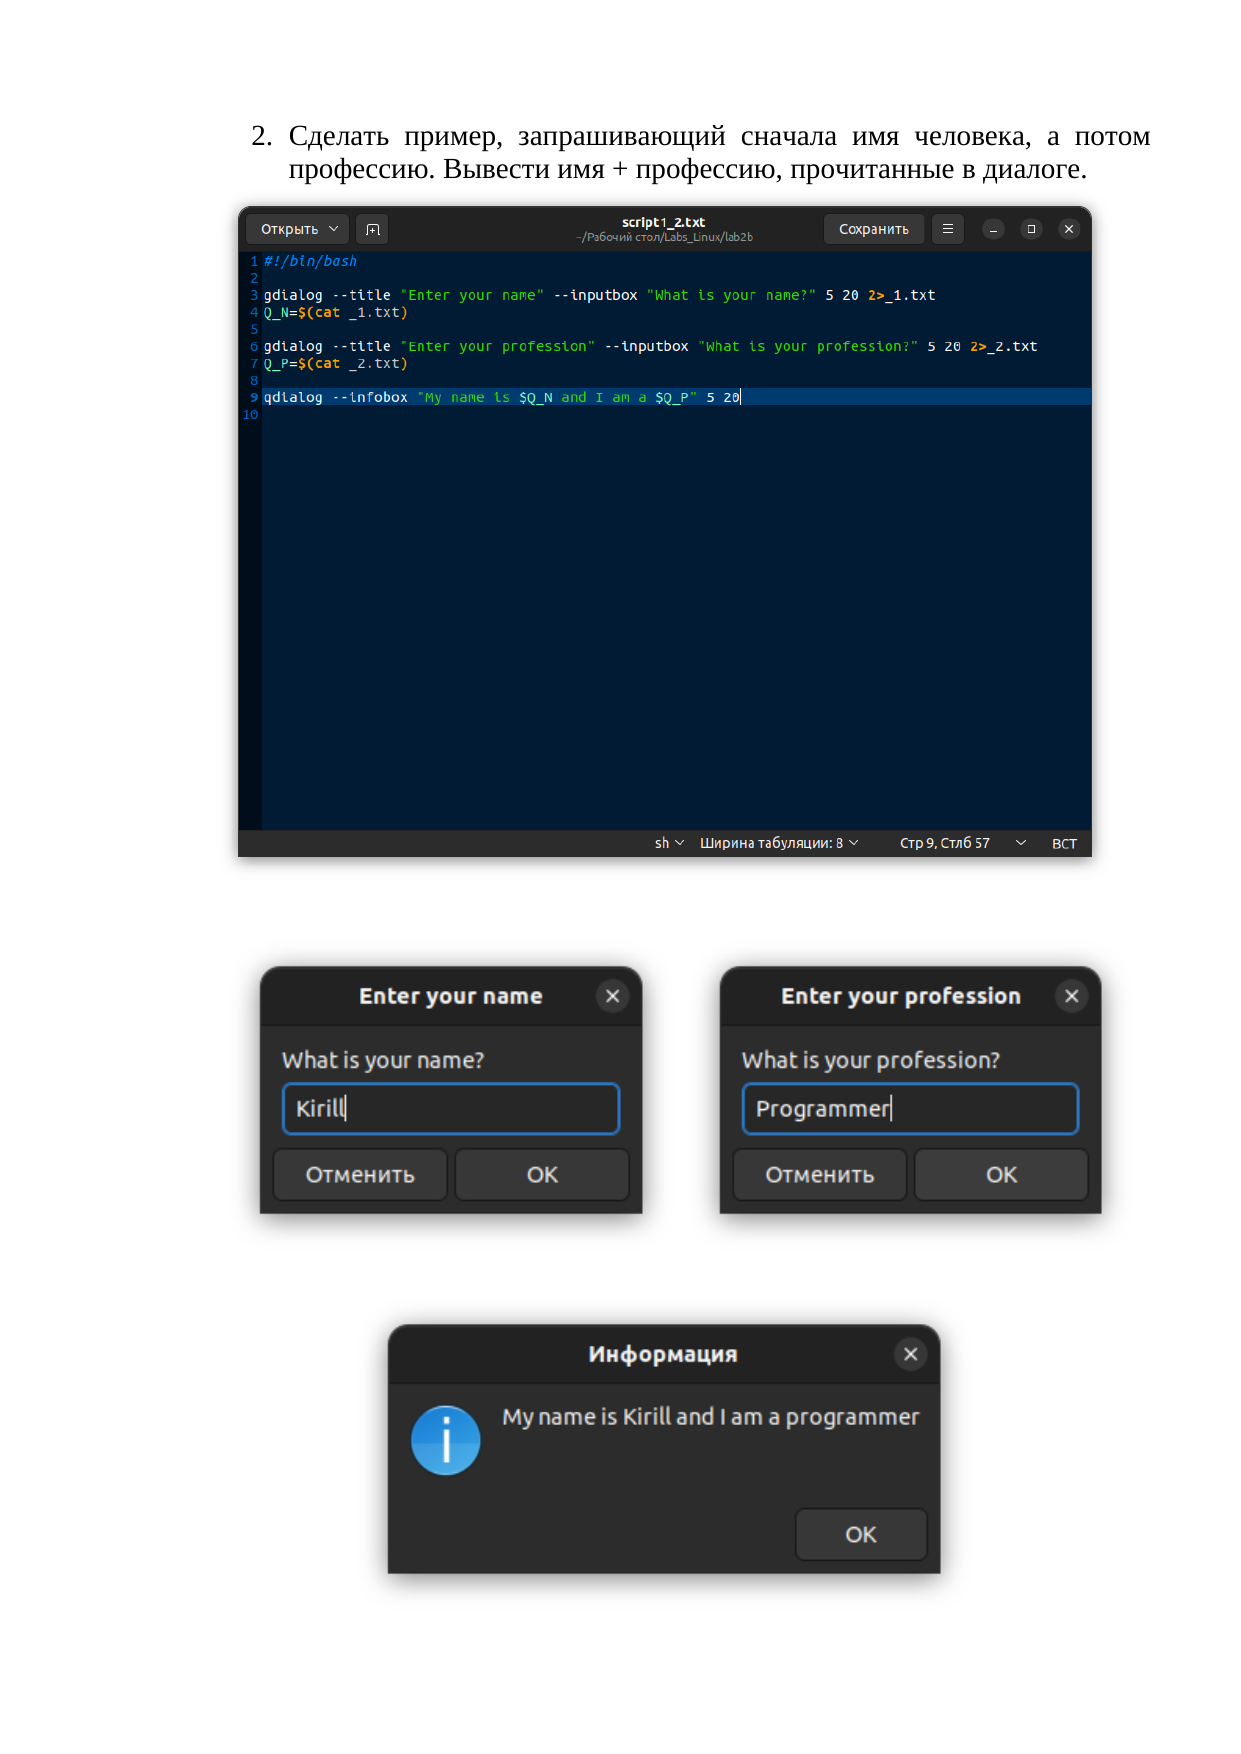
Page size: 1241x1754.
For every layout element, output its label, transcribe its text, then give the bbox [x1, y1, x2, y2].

picture [214, 185, 1115, 883]
list Сделать пример, запрашивающий сначала имя человека, а потом профессию. Вывести имя + профессию, прочитанные в диалоге. [251, 118, 1152, 185]
picture [221, 932, 1141, 1258]
picture [349, 1291, 980, 1618]
